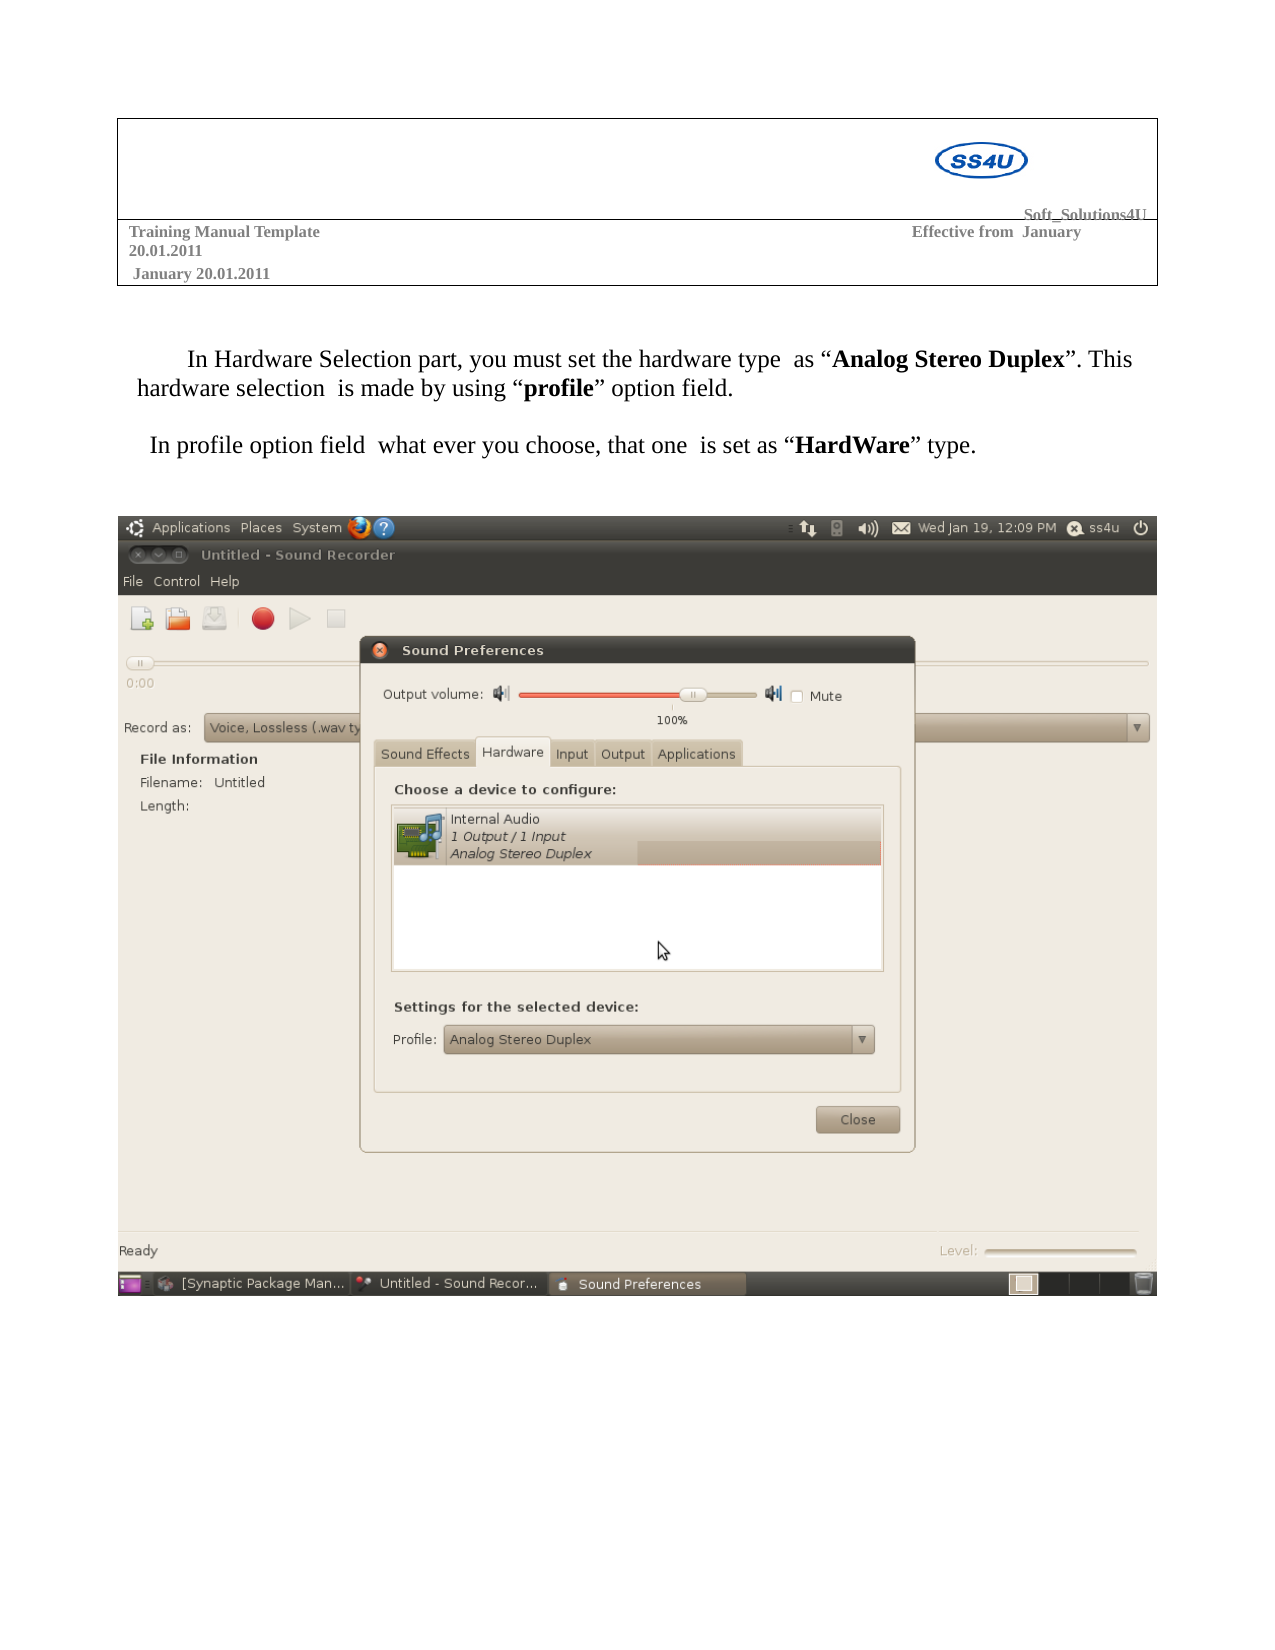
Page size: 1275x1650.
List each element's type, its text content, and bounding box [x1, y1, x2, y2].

text hardware selection is made by using “profile” option field. [118, 373, 1157, 401]
table_header Soft_Solutions4U Quality System Procedure [118, 119, 1157, 218]
picture [926, 140, 1118, 179]
table_cell Training Manual Template Effective from January 20.01.2011 January 20.01.2011 [118, 220, 1157, 285]
text In profile option field what ever you choose, that one is set as “HardWare” type. [118, 430, 1157, 459]
text In Hardware Selection part, you must set the hardware type as “Analog Stereo Duplex”. This [118, 344, 1157, 373]
picture [118, 516, 1157, 1296]
